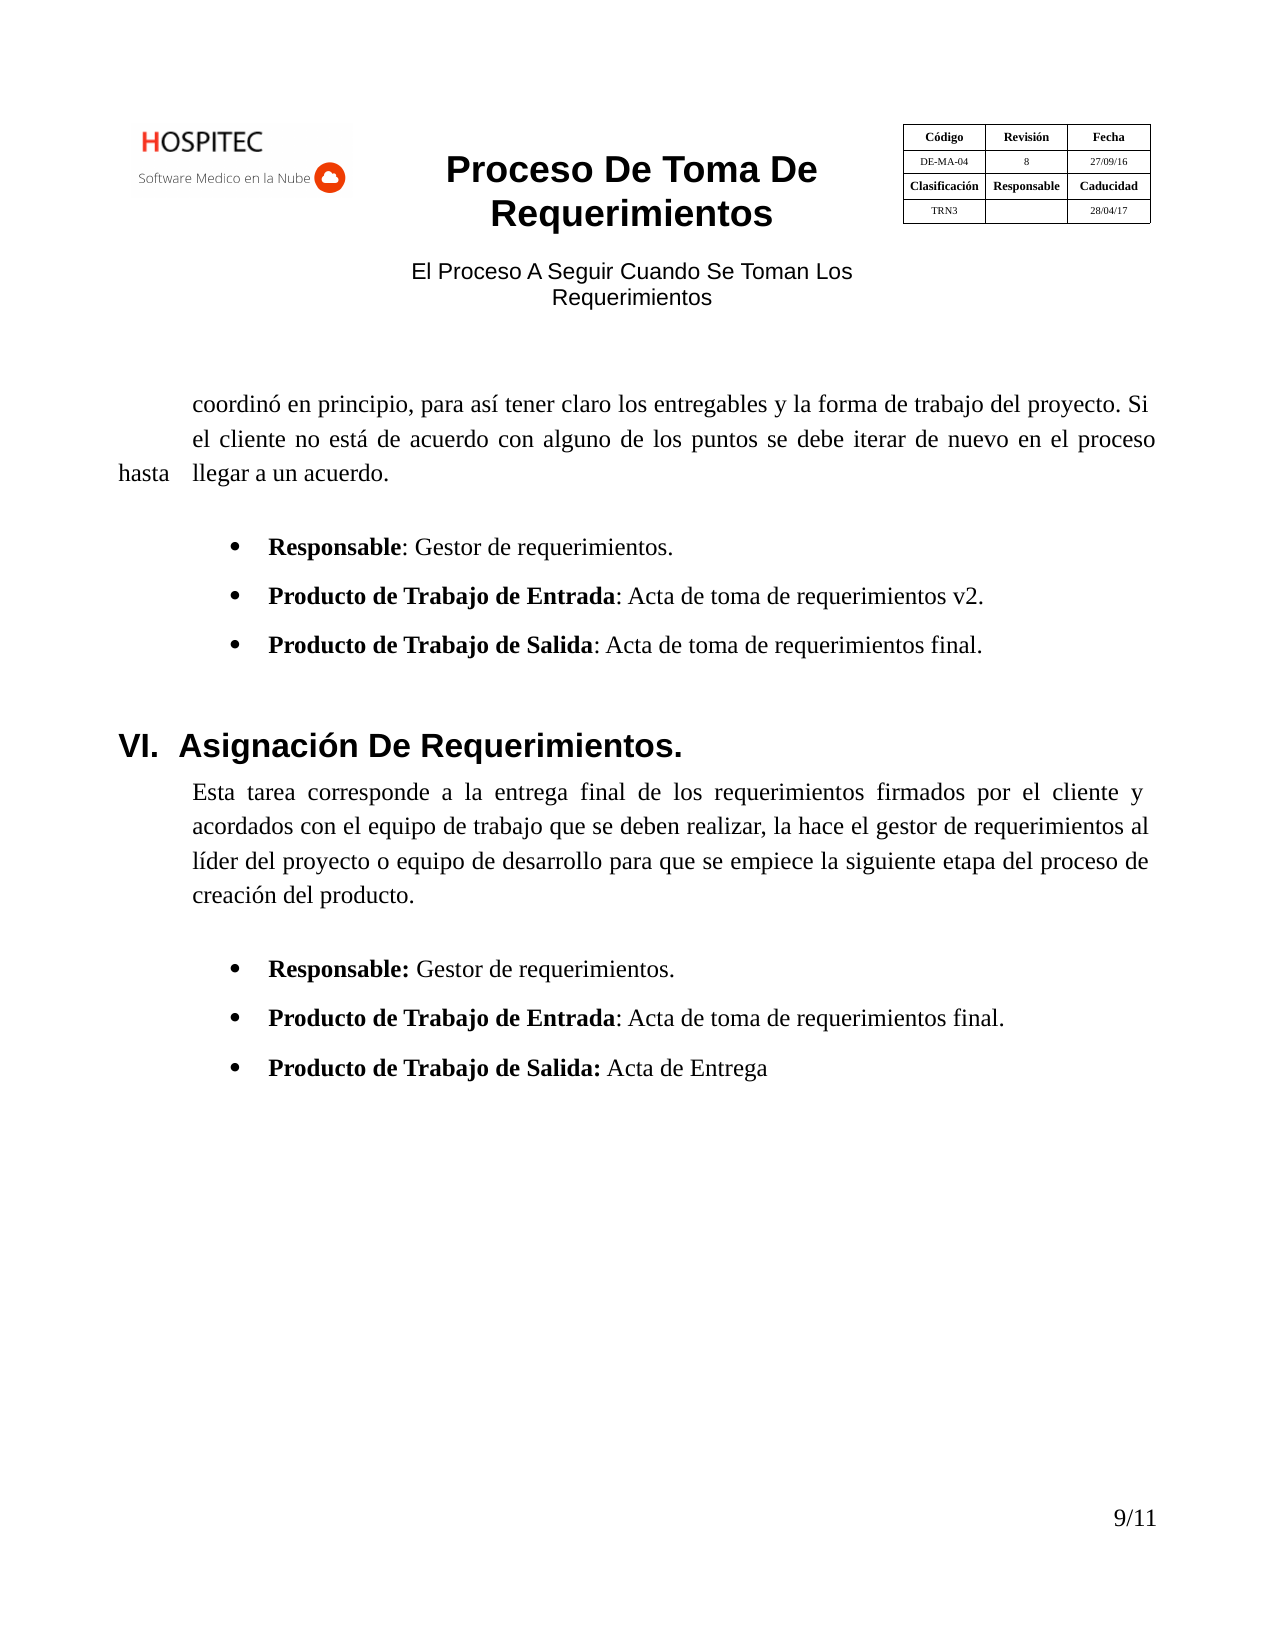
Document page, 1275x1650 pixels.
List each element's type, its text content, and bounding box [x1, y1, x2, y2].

list Responsable: Gestor de requerimientos. [231, 954, 1157, 983]
subtitle Asignación de Requerimientos. [118, 726, 1157, 764]
text Esta tarea corresponde a la entrega final de los requerimientos firmados por el cliente y acordados con el equipo de trabajo que se deben realizar, la hace el gestor de requerimientos al líder del proyecto o equipo de desarrollo para que se empiece la siguiente etapa del proceso de creación del producto. [118, 777, 1157, 909]
list Producto de Trabajo de Entrada: Acta de toma de requerimientos v2. [231, 581, 1157, 610]
picture [131, 123, 353, 198]
list Producto de Trabajo de Entrada: Acta de toma de requerimientos final. [231, 1003, 1157, 1032]
list Producto de Trabajo de Salida: Acta de toma de requerimientos final. [231, 631, 1157, 659]
list Producto de Trabajo de Salida: Acta de Entrega [231, 1053, 1157, 1081]
list Responsable: Gestor de requerimientos. [231, 532, 1157, 561]
text coordinó en principio, para así tener claro los entregables y la forma de trabajo del proyecto. Si el cliente no está de acuerdo con alguno de los puntos se debe iterar de nuevo en el proceso hasta llegar a un acuerdo. [118, 389, 1157, 487]
